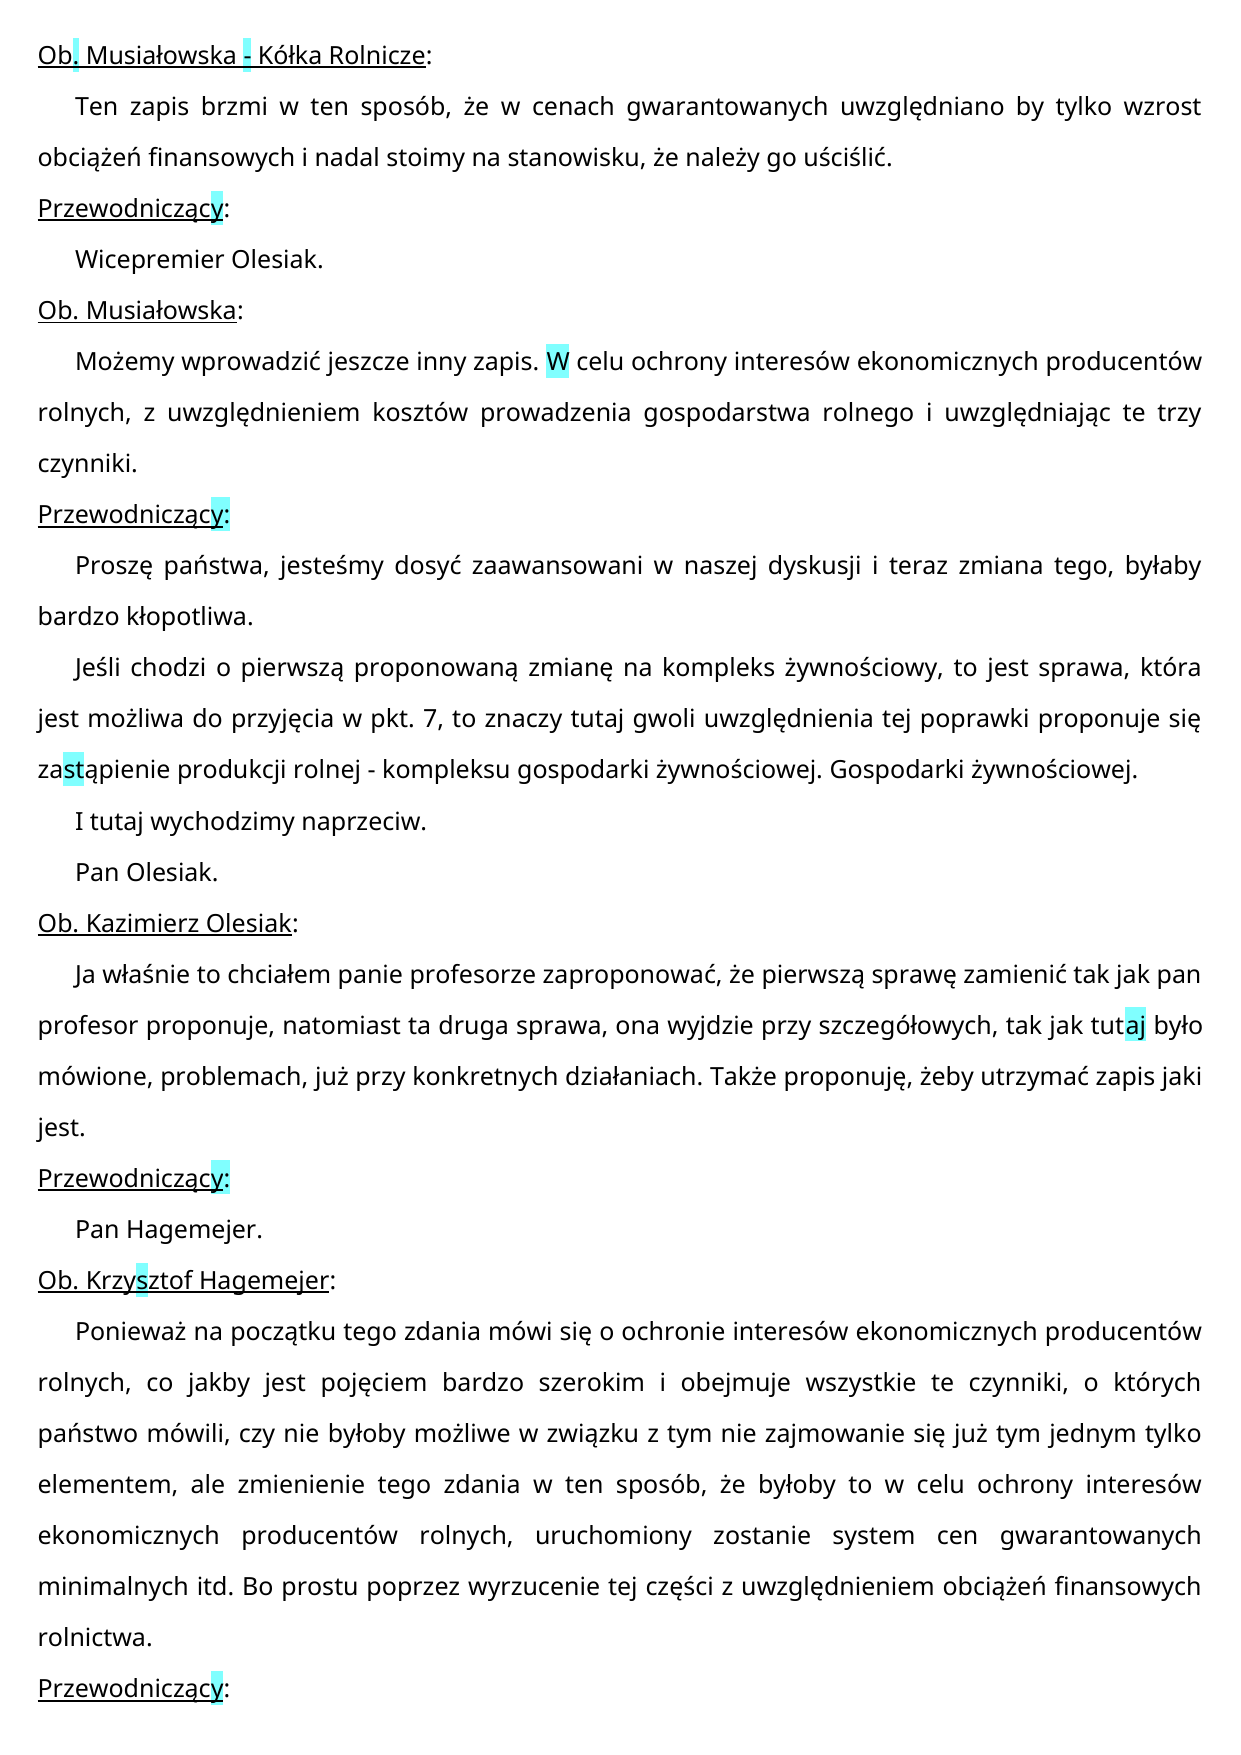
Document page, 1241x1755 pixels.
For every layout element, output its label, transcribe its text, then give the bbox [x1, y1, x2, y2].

text Wicepremier Olesiak. [37, 242, 1203, 276]
text Ob. Musiałowska: [37, 293, 1203, 327]
text Proszę państwa, jesteśmy dosyć zaawansowani w naszej dyskusji i teraz zmiana tego, byłaby bardzo kłopotliwa. [37, 548, 1203, 633]
text Ob. Musiałowska - Kółka Rolnicze: [37, 37, 1203, 72]
text Pan Olesiak. [37, 854, 1203, 888]
text Ponieważ na początku tego zdania mówi się o ochronie interesów ekonomicznych producentów rolnych, co jakby jest pojęciem bardzo szerokim i obejmuje wszystkie te czynniki, o których państwo mówili, czy nie byłoby możliwe w związku z tym nie zajmowanie się już tym jednym tylko elementem, ale zmienienie tego zdania w ten sposób, że byłoby to w celu ochrony interesów ekonomicznych producentów rolnych, uruchomiony zostanie system cen gwarantowanych minimalnych itd. Bo prostu poprzez wyrzucenie tej części z uwzględnieniem obciążeń finansowych rolnictwa. [37, 1313, 1203, 1654]
text I tutaj wychodzimy naprzeciw. [37, 803, 1203, 837]
text Możemy wprowadzić jeszcze inny zapis. W celu ochrony interesów ekonomicznych producentów rolnych, z uwzględnieniem kosztów prowadzenia gospodarstwa rolnego i uwzględniając te trzy czynniki. [37, 344, 1203, 480]
text Ten zapis brzmi w ten sposób, że w cenach gwarantowanych uwzględniano by tylko wzrost obciążeń finansowych i nadal stoimy na stanowisku, że należy go uściślić. [37, 88, 1203, 174]
text Ob. Krzysztof Hagemejer: [37, 1262, 1203, 1297]
text Przewodniczący: [37, 191, 1203, 225]
text Przewodniczący: [37, 1671, 1203, 1705]
text Ja właśnie to chciałem panie profesorze zaproponować, że pierwszą sprawę zamienić tak jak pan profesor proponuje, natomiast ta druga sprawa, ona wyjdzie przy szczegółowych, tak jak tutaj było mówione, problemach, już przy konkretnych działaniach. Także proponuję, żeby utrzymać zapis jaki jest. [37, 956, 1203, 1143]
text Jeśli chodzi o pierwszą proponowaną zmianę na kompleks żywnościowy, to jest sprawa, która jest możliwa do przyjęcia w pkt. 7, to znaczy tutaj gwoli uwzględnienia tej poprawki proponuje się zastąpienie produkcji rolnej - kompleksu gospodarki żywnościowej. Gospodarki żywnościowej. [37, 650, 1203, 786]
text Pan Hagemejer. [37, 1211, 1203, 1246]
text Przewodniczący: [37, 497, 1203, 531]
text Ob. Kazimierz Olesiak: [37, 905, 1203, 939]
text Przewodniczący: [37, 1160, 1203, 1194]
